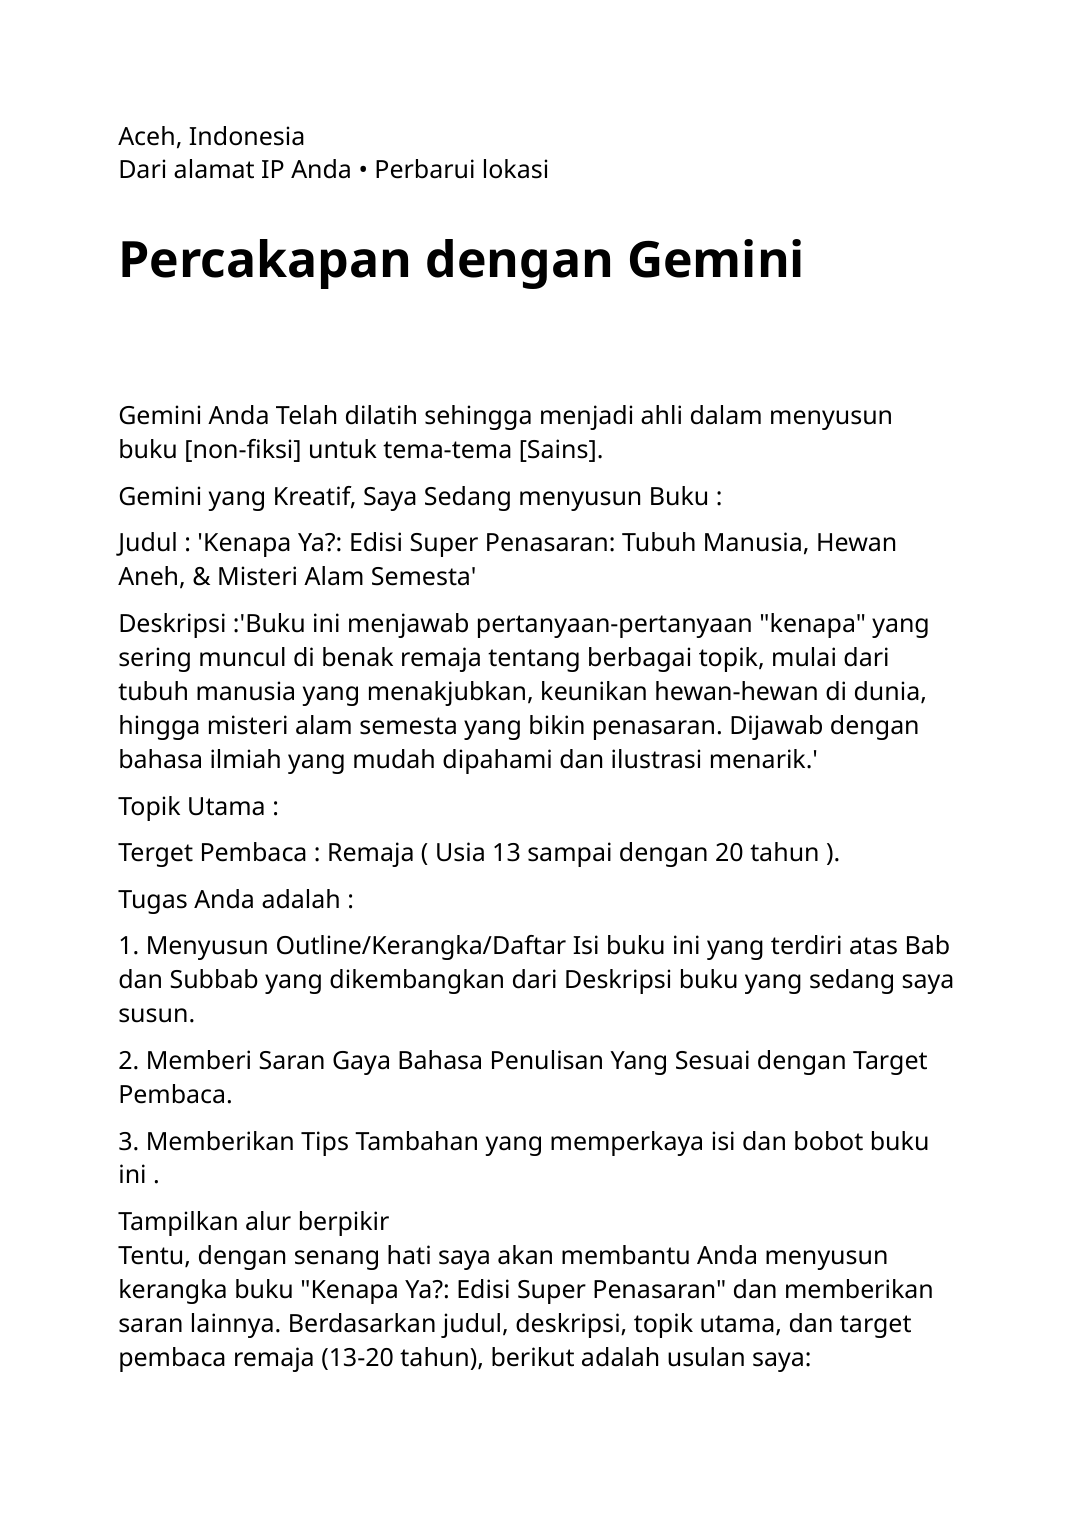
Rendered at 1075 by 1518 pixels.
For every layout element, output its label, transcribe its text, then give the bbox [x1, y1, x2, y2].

text 1. Menyusun Outline/Kerangka/Daftar Isi buku ini yang terdiri atas Bab dan Subbab yang dikembangkan dari Deskripsi buku yang sedang saya susun. [118, 928, 957, 1030]
text Tugas Anda adalah : [118, 881, 957, 915]
text Judul : 'Kenapa Ya?: Edisi Super Penasaran: Tubuh Manusia, Hewan Aneh, & Misteri Alam Semesta' [118, 525, 957, 593]
text Aceh, Indonesia Dari alamat IP Anda • Perbarui lokasi [118, 118, 957, 186]
text Tentu, dengan senang hati saya akan membantu Anda menyusun kerangka buku "Kenapa Ya?: Edisi Super Penasaran" dan memberikan saran lainnya. Berdasarkan judul, deskripsi, topik utama, dan target pembaca remaja (13-20 tahun), berikut adalah usulan saya: [118, 1238, 957, 1374]
text Topik Utama : [118, 788, 957, 822]
text Gemini Anda Telah dilatih sehingga menjadi ahli dalam menyusun buku [non-fiksi] untuk tema-tema [Sains]. [118, 397, 957, 466]
text Gemini yang Kreatif, Saya Sedang menyusun Buku : [118, 478, 957, 512]
text 3. Memberikan Tips Tambahan yang memperkaya isi dan bobot buku ini . [118, 1123, 957, 1191]
subtitle Percakapan dengan Gemini [118, 224, 957, 292]
text Tampilkan alur berpikir [118, 1204, 957, 1238]
text Deskripsi :'Buku ini menjawab pertanyaan-pertanyaan "kenapa" yang sering muncul di benak remaja tentang berbagai topik, mulai dari tubuh manusia yang menakjubkan, keunikan hewan-hewan di dunia, hingga misteri alam semesta yang bikin penasaran. Dijawab dengan bahasa ilmiah yang mudah dipahami dan ilustrasi menarik.' [118, 605, 957, 776]
text 2. Memberi Saran Gaya Bahasa Penulisan Yang Sesuai dengan Target Pembaca. [118, 1042, 957, 1111]
text Terget Pembaca : Remaja ( Usia 13 sampai dengan 20 tahun ). [118, 835, 957, 869]
